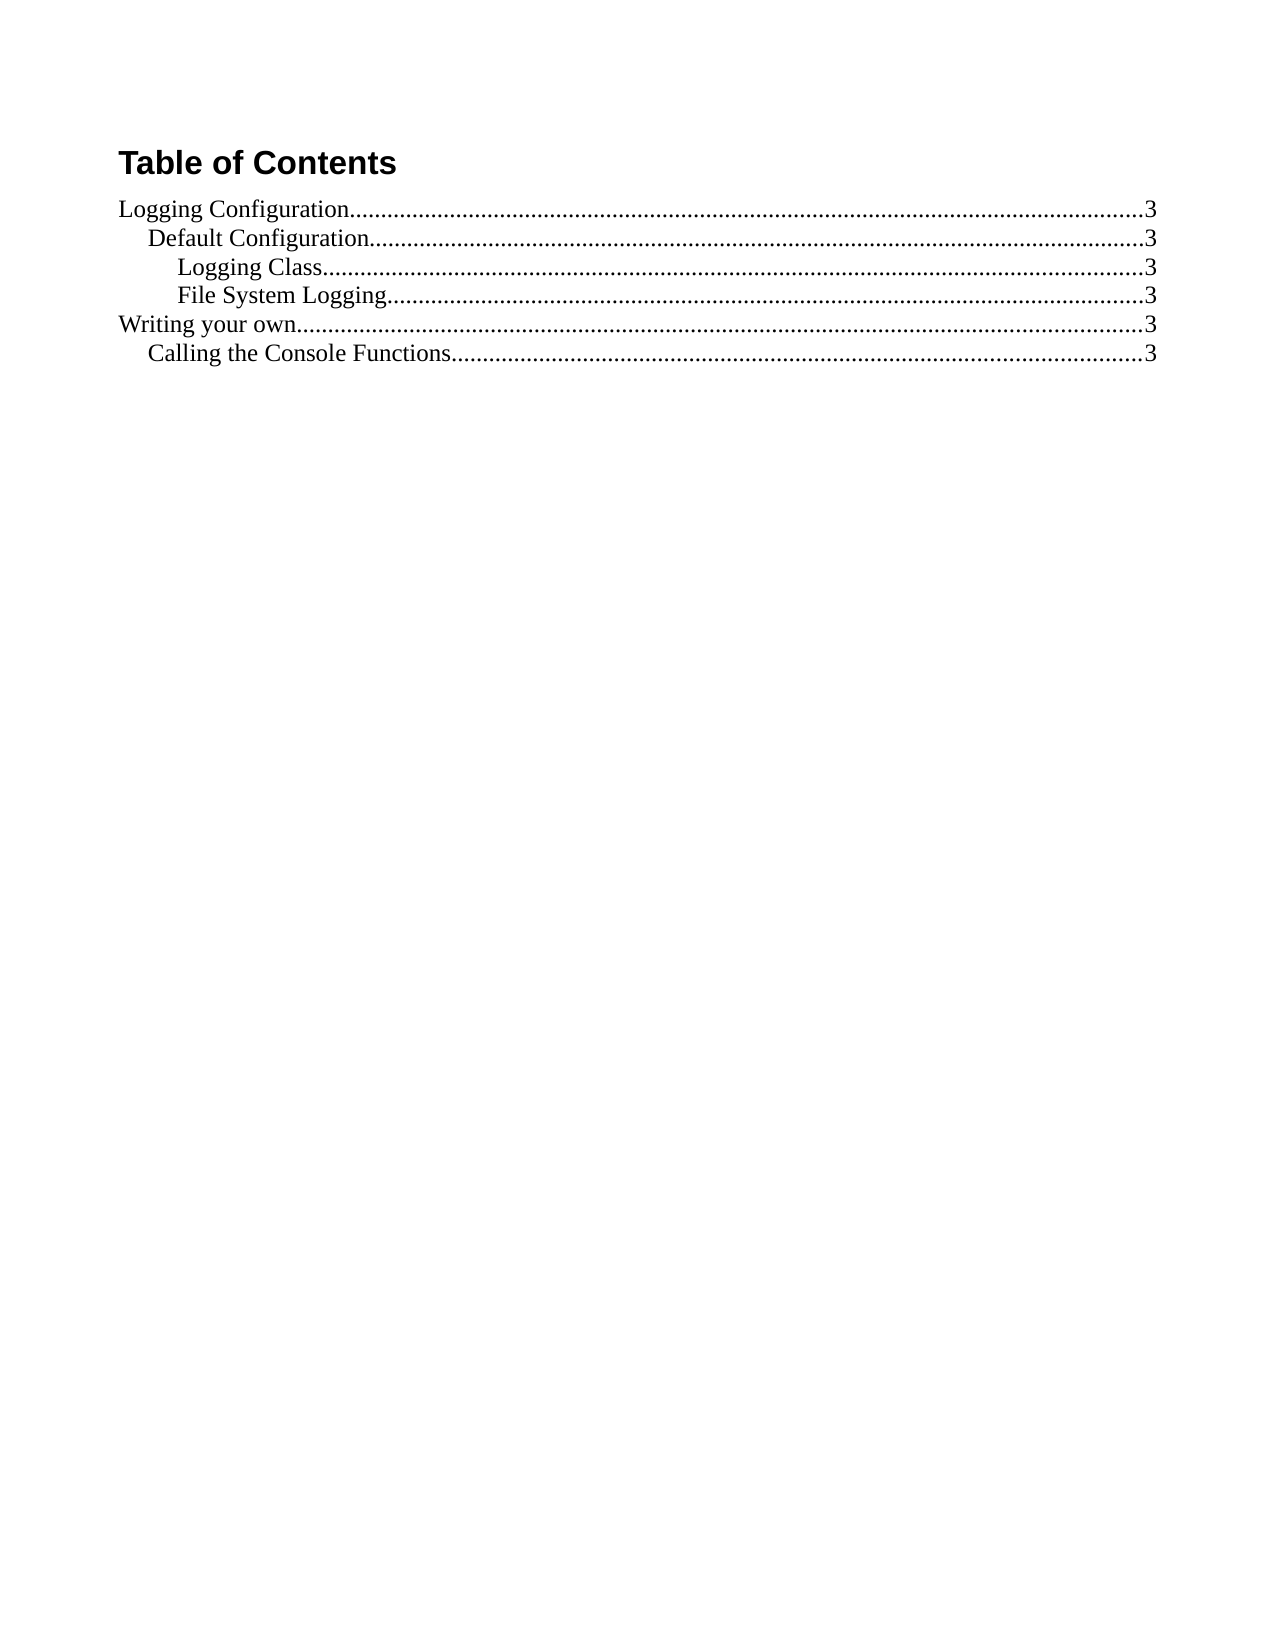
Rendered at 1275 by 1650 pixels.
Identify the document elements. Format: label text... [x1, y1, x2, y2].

text File System Logging 3 [177, 280, 1157, 309]
text Logging Configuration 3 [118, 194, 1157, 223]
text Calling the Console Functions 3 [148, 338, 1157, 367]
subtitle Table of Contents [118, 143, 1157, 182]
text Writing your own 3 [118, 309, 1157, 338]
text Logging Class 3 [177, 252, 1157, 280]
text Default Configuration 3 [148, 223, 1157, 252]
